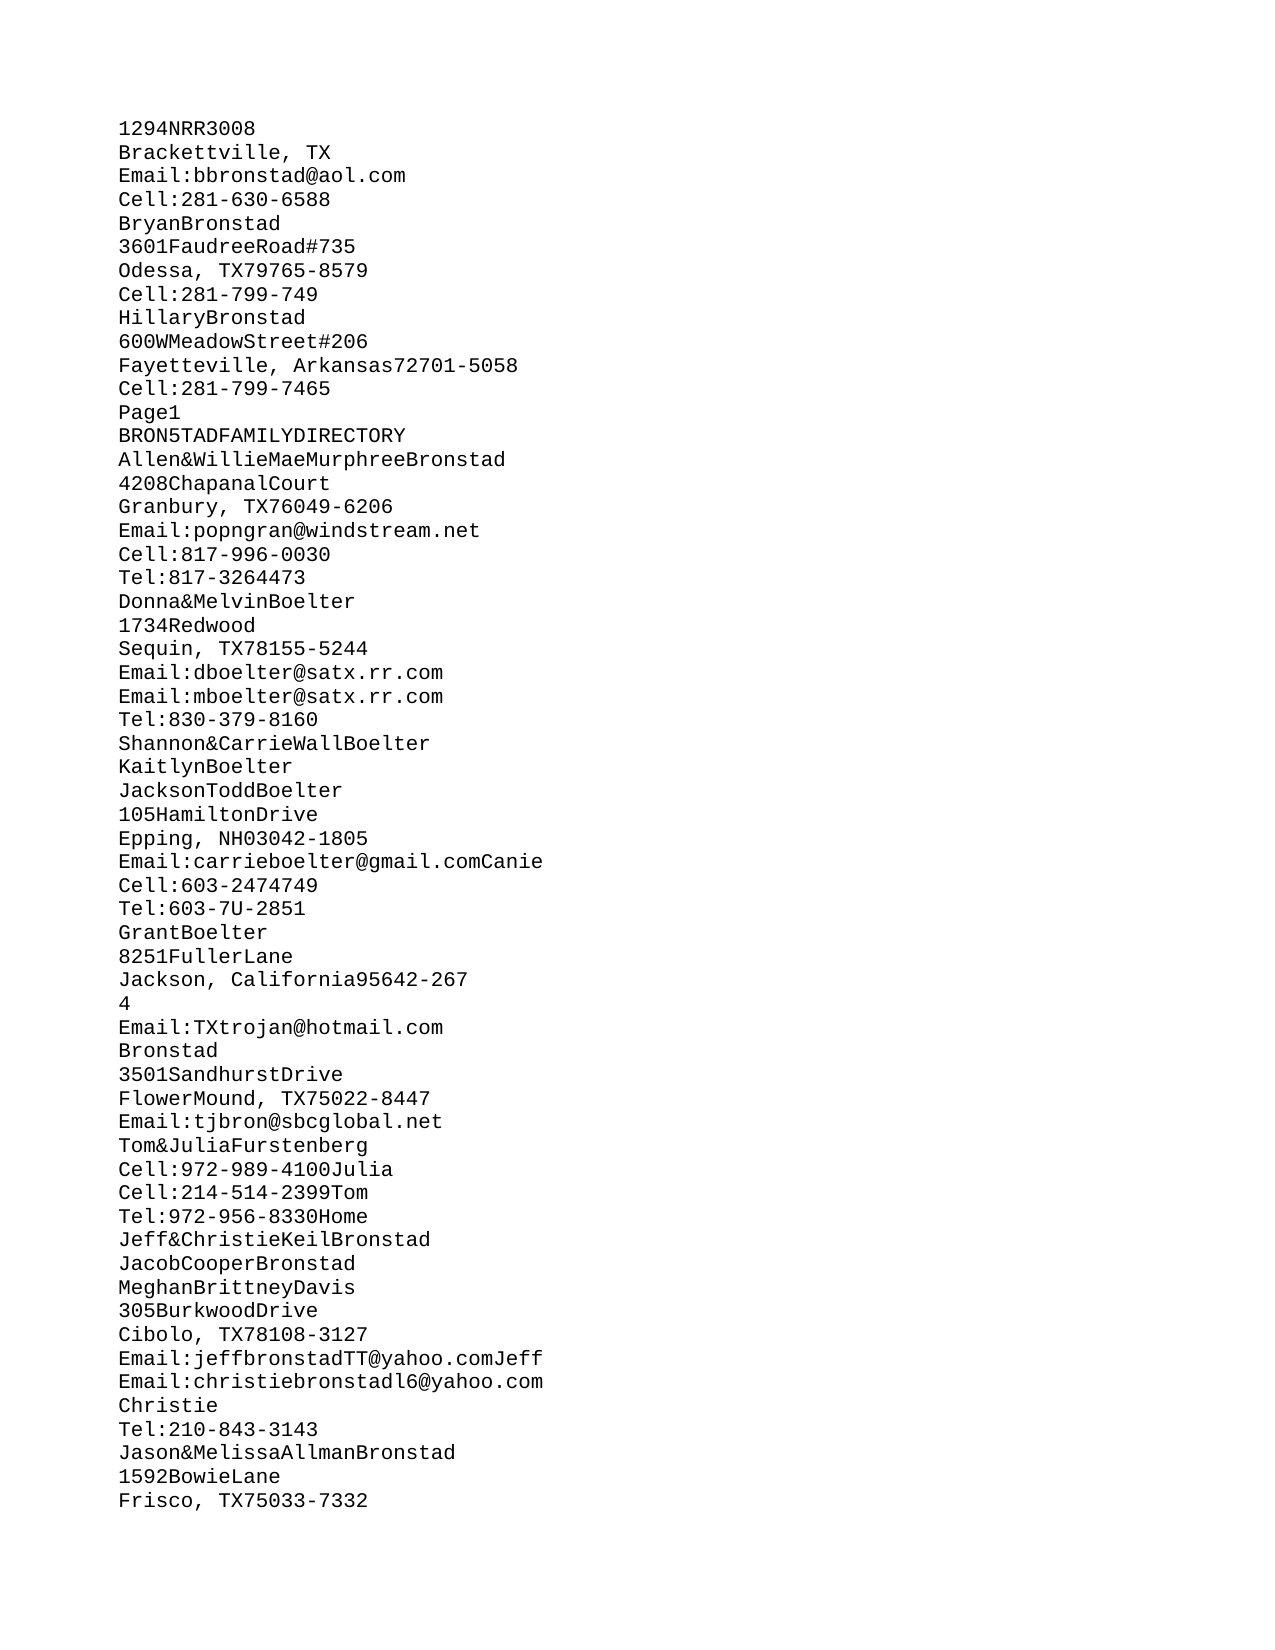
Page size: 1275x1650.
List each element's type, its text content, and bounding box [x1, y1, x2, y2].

text 105HamiltonDrive [118, 804, 1157, 827]
text Cell:281-799-749 [118, 284, 1157, 307]
text Tel:830-379-8160 [118, 709, 1157, 733]
text Sequin, TX78155-5244 [118, 638, 1157, 662]
text Shannon&CarrieWallBoelter [118, 733, 1157, 757]
text Bronstad [118, 1040, 1157, 1064]
text Tel:817-3264473 [118, 567, 1157, 591]
text Cell:603-2474749 [118, 875, 1157, 898]
text FlowerMound, TX75022-8447 [118, 1088, 1157, 1111]
text Tel:603-7U-2851 [118, 898, 1157, 922]
text 4208ChapanalCourt [118, 473, 1157, 496]
text 8251FullerLane [118, 946, 1157, 969]
text Email:dboelter@satx.rr.com [118, 662, 1157, 686]
text Cibolo, TX78108-3127 [118, 1324, 1157, 1348]
text HillaryBronstad [118, 307, 1157, 331]
text 1592BowieLane [118, 1466, 1157, 1489]
text Email:carrieboelter@gmail.comCanie [118, 851, 1157, 875]
text Cell:972-989-4100Julia [118, 1158, 1157, 1182]
text Jackson, California95642-267 [118, 969, 1157, 993]
text Fayetteville, Arkansas72701-5058 [118, 354, 1157, 378]
text BryanBronstad [118, 213, 1157, 236]
text JacobCooperBronstad [118, 1253, 1157, 1277]
text Email:christiebronstadl6@yahoo.com [118, 1371, 1157, 1395]
text 1734Redwood [118, 615, 1157, 638]
text Email:TXtrojan@hotmail.com [118, 1017, 1157, 1040]
text Allen&WillieMaeMurphreeBronstad [118, 449, 1157, 473]
text 3501SandhurstDrive [118, 1064, 1157, 1088]
text Jason&MelissaAllmanBronstad [118, 1442, 1157, 1466]
text Brackettville, TX [118, 142, 1157, 165]
text 1294NRR3008 [118, 118, 1157, 142]
text Cell:281-630-6588 [118, 189, 1157, 213]
text Tel:972-956-8330Home [118, 1206, 1157, 1229]
text BRON5TADFAMILYDIRECTORY [118, 426, 1157, 449]
text Odessa, TX79765-8579 [118, 260, 1157, 284]
text Christie [118, 1395, 1157, 1419]
text 600WMeadowStreet#206 [118, 331, 1157, 354]
text Granbury, TX76049-6206 [118, 496, 1157, 520]
text Email:tjbron@sbcglobal.net [118, 1111, 1157, 1135]
text Email:bbronstad@aol.com [118, 165, 1157, 189]
text Cell:817-996-0030 [118, 544, 1157, 567]
text Cell:281-799-7465 [118, 378, 1157, 402]
text Donna&MelvinBoelter [118, 591, 1157, 615]
text GrantBoelter [118, 922, 1157, 946]
text Epping, NH03042-1805 [118, 827, 1157, 851]
text Email:mboelter@satx.rr.com [118, 686, 1157, 709]
text Jeff&ChristieKeilBronstad [118, 1229, 1157, 1253]
text Cell:214-514-2399Tom [118, 1182, 1157, 1206]
text Page1 [118, 402, 1157, 426]
text Email:popngran@windstream.net [118, 520, 1157, 544]
text 4 [118, 993, 1157, 1017]
text MeghanBrittneyDavis [118, 1277, 1157, 1300]
text Tom&JuliaFurstenberg [118, 1135, 1157, 1158]
text Email:jeffbronstadTT@yahoo.comJeff [118, 1348, 1157, 1371]
text 305BurkwoodDrive [118, 1300, 1157, 1324]
text KaitlynBoelter [118, 757, 1157, 780]
text JacksonToddBoelter [118, 780, 1157, 804]
text Frisco, TX75033-7332 [118, 1489, 1157, 1513]
text Tel:210-843-3143 [118, 1419, 1157, 1442]
text 3601FaudreeRoad#735 [118, 236, 1157, 260]
